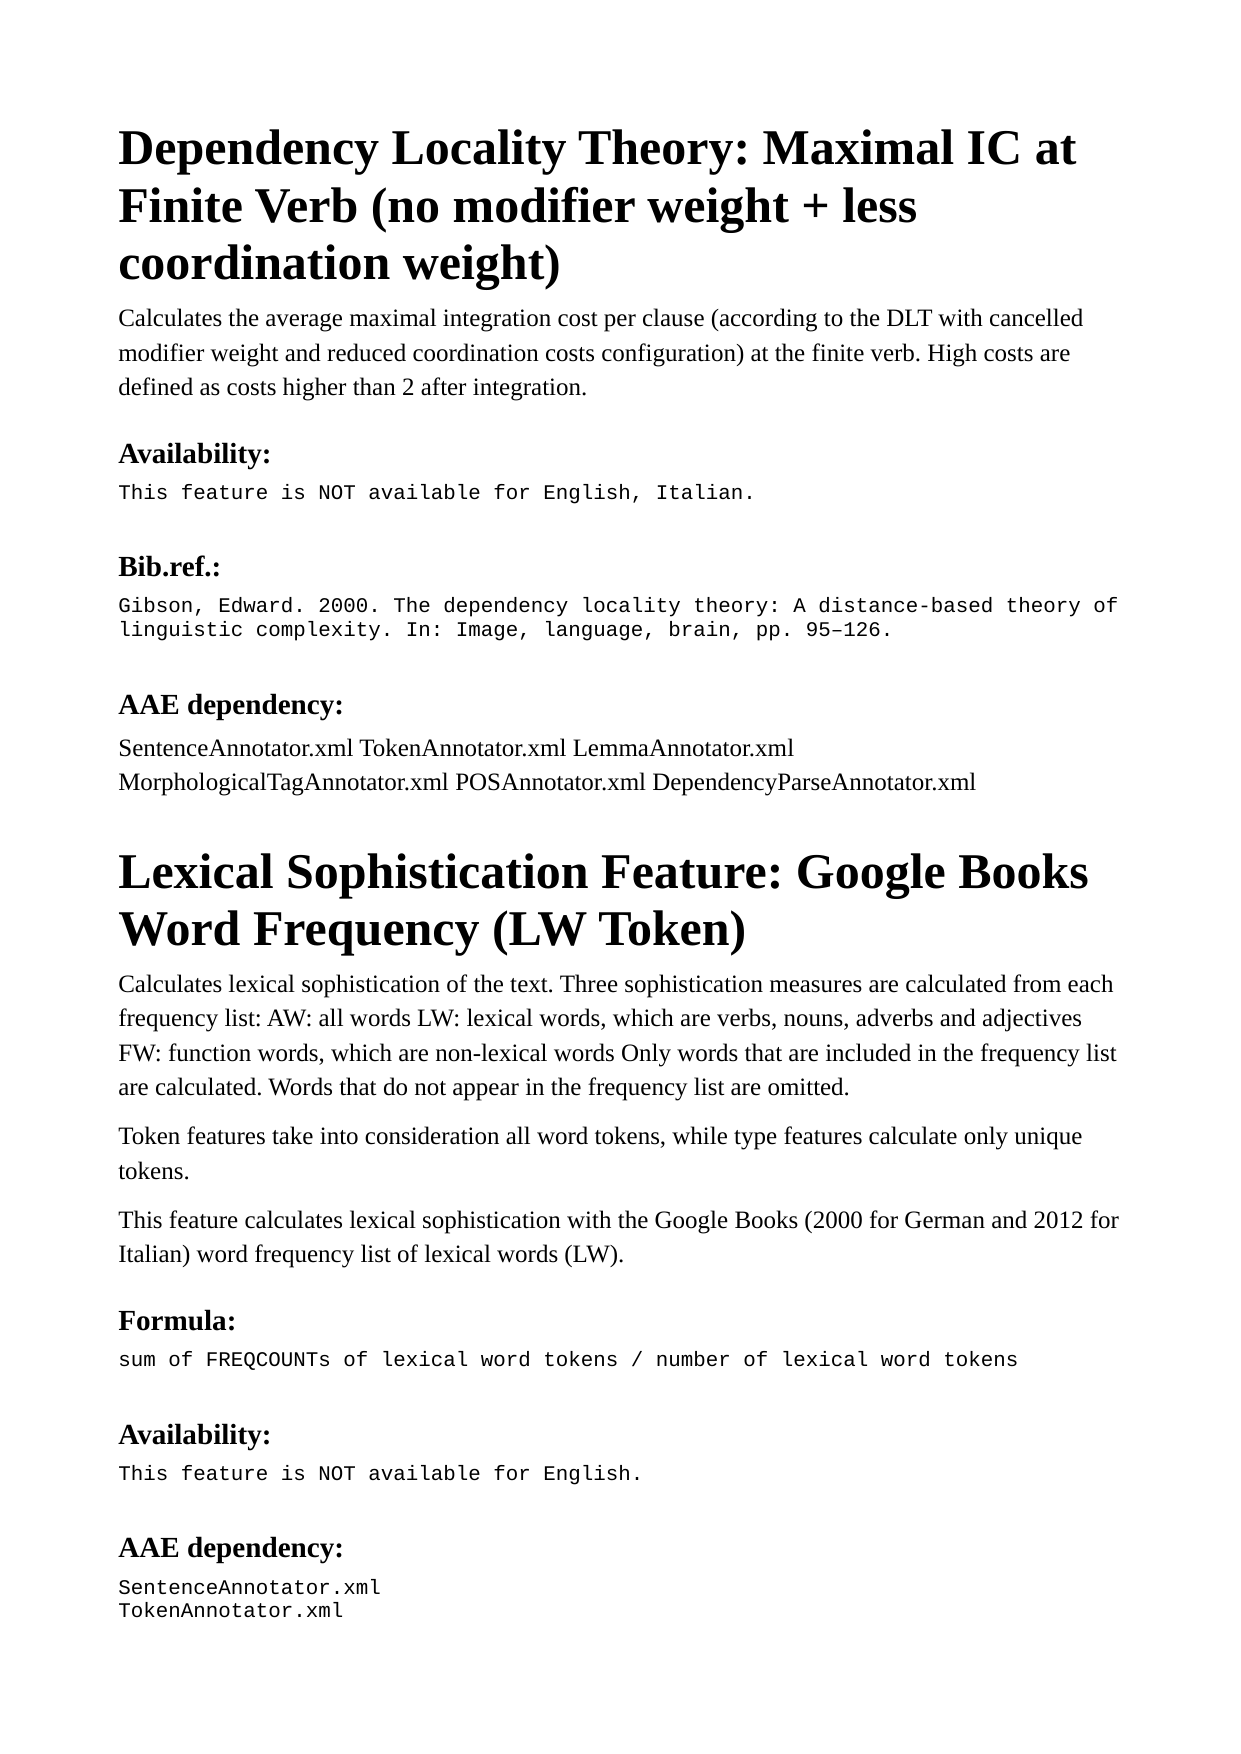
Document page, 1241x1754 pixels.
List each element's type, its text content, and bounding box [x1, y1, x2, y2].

subtitle AAE dependency: [118, 1531, 1122, 1564]
text Calculates lexical sophistication of the text. Three sophistication measures are calculated from each frequency list: AW: all words LW: lexical words, which are verbs, nouns, adverbs and adjectives FW: function words, which are non-lexical words Only words that are included in the frequency list are calculated. Words that do not appear in the frequency list are omitted. [118, 969, 1122, 1101]
subtitle AAE dependency: [118, 687, 1122, 720]
text This feature calculates lexical sophistication with the Google Books (2000 for German and 2012 for Italian) word frequency list of lexical words (LW). [118, 1205, 1122, 1268]
subtitle Availability: [118, 1417, 1122, 1450]
text Token features take into consideration all word tokens, while type features calculate only unique tokens. [118, 1121, 1122, 1185]
text Calculates the average maximal integration cost per clause (according to the DLT with cancelled modifier weight and reduced coordination costs configuration) at the finite verb. High costs are defined as costs higher than 2 after integration. [118, 303, 1122, 401]
subtitle Dependency Locality Theory: Maximal IC at Finite Verb (no modifier weight + less coordination weight) [118, 118, 1122, 291]
text Gibson, Edward. 2000. The dependency locality theory: A distance-based theory of linguistic complexity. In: Image, language, brain, pp. 95–126. [118, 596, 1122, 643]
text TokenAnnotator.xml [118, 1600, 1122, 1624]
text SentenceAnnotator.xml TokenAnnotator.xml LemmaAnnotator.xml MorphologicalTagAnnotator.xml POSAnnotator.xml DependencyParseAnnotator.xml [118, 733, 1122, 796]
text SentenceAnnotator.xml [118, 1577, 1122, 1600]
subtitle Bib.ref.: [118, 549, 1122, 583]
text This feature is NOT available for English, Italian. [118, 482, 1122, 505]
text This feature is NOT available for English. [118, 1463, 1122, 1487]
subtitle Formula: [118, 1303, 1122, 1337]
subtitle Lexical Sophistication Feature: Google Books Word Frequency (LW Token) [118, 841, 1122, 956]
subtitle Availability: [118, 436, 1122, 469]
text sum of FREQCOUNTs of lexical word tokens / number of lexical word tokens [118, 1349, 1122, 1373]
